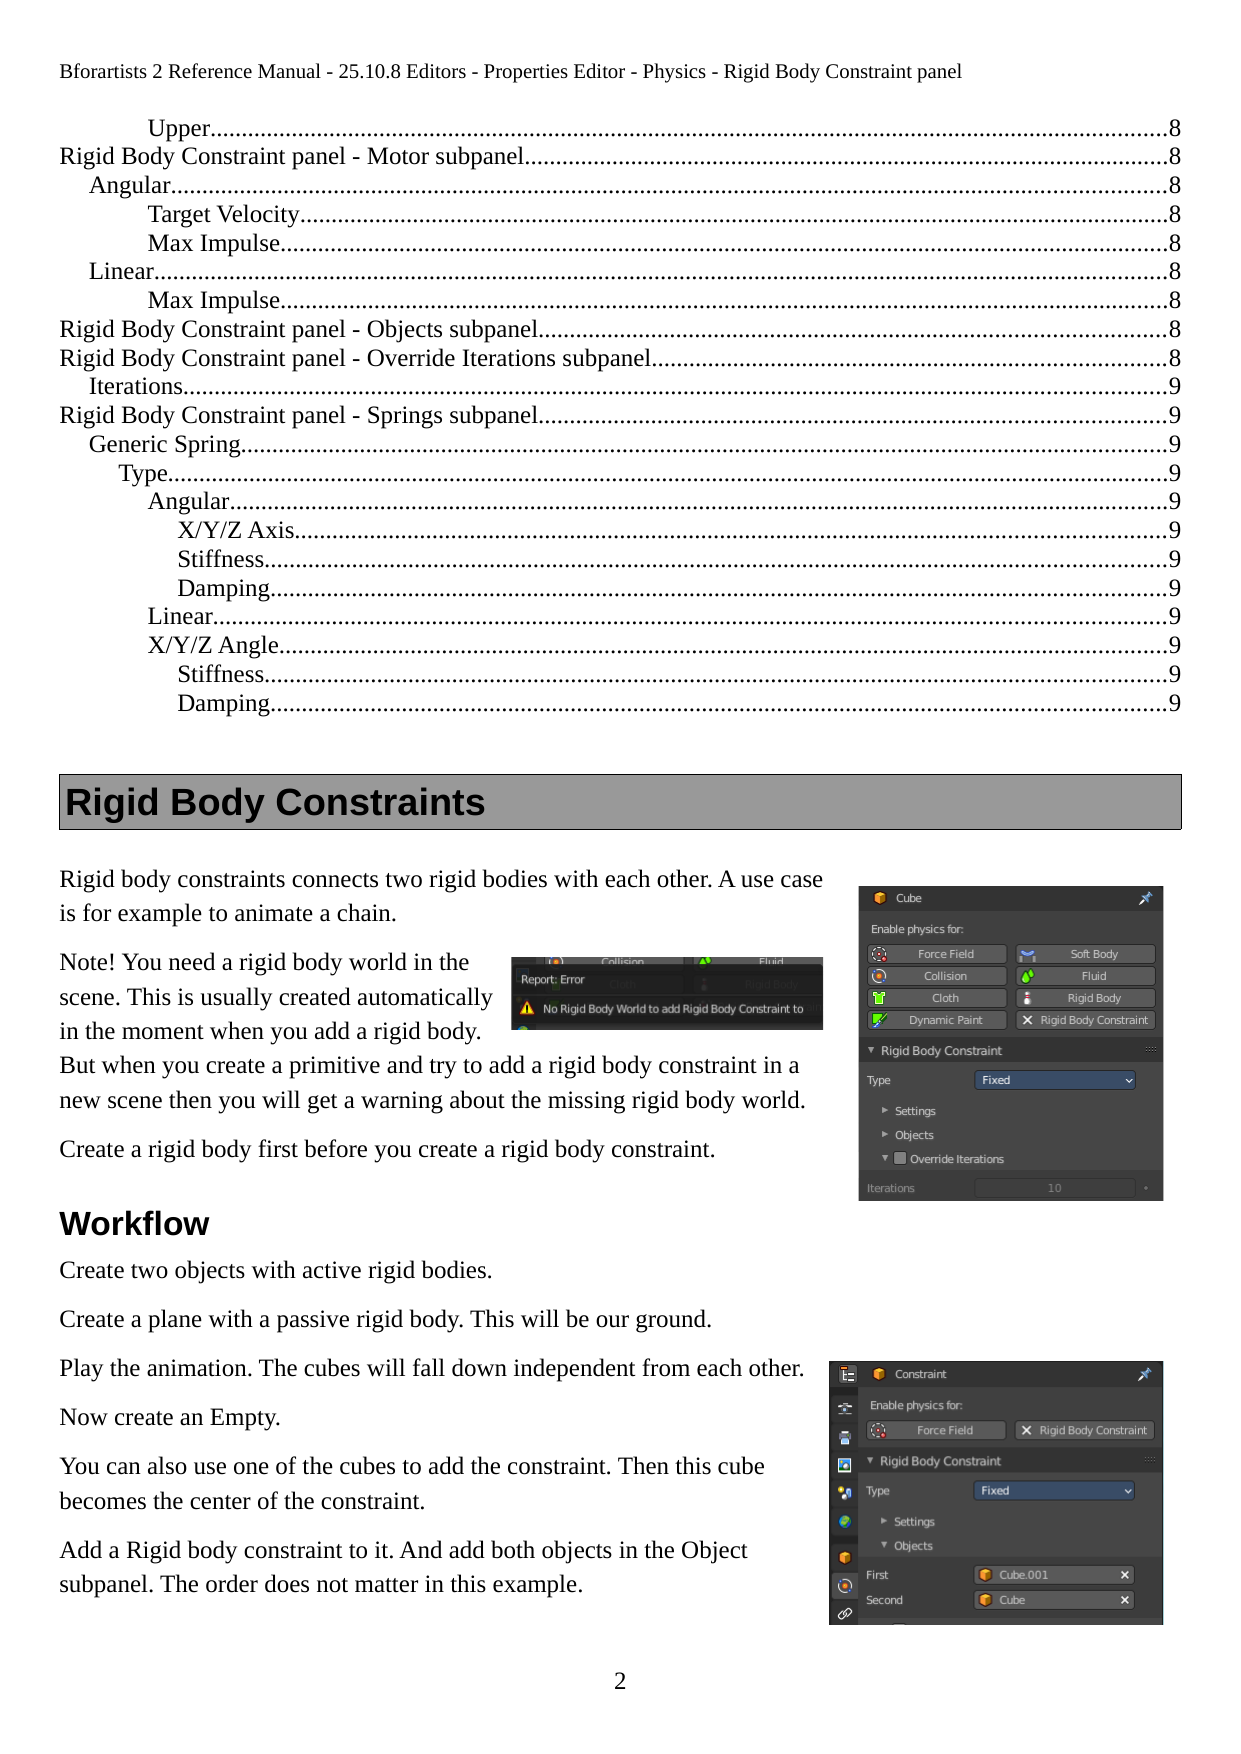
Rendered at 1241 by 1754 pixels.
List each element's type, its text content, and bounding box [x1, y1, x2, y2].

subtitle Workflow [59, 1204, 1181, 1243]
text Create two objects with active rigid bodies. [59, 1255, 1181, 1284]
text Rigid Body Constraint panel - Springs subpanel 9 [59, 400, 1181, 429]
table_header Rigid Body Constraints [60, 775, 1181, 829]
picture [511, 957, 824, 1030]
text Max Impulse 8 [147, 285, 1181, 314]
text Create a rigid body first before you create a rigid body constraint. [59, 1134, 858, 1163]
text Iterations 9 [88, 371, 1181, 400]
text Create a plane with a passive rigid body. This will be our ground. [59, 1304, 1181, 1333]
text X/Y/Z Axis 9 [177, 515, 1181, 544]
picture [858, 886, 1164, 1201]
text Target Velocity 8 [147, 199, 1181, 228]
text [1164, 1402, 1181, 1431]
text Rigid Body Constraint panel - Override Iterations subpanel 8 [59, 343, 1181, 371]
text Add a Rigid body constraint to it. And add both objects in the Object subpanel. The order does not matter in this example. [59, 1535, 829, 1598]
text Stiffness 9 [177, 544, 1181, 573]
text Rigid Body Constraint panel - Objects subpanel 8 [59, 314, 1181, 343]
picture [829, 1361, 1164, 1625]
text Play the animation. The cubes will fall down independent from each other. [59, 1353, 1181, 1382]
text Damping 9 [177, 688, 1181, 716]
text You can also use one of the cubes to add the constraint. Then this cube becomes the center of the constraint. [59, 1451, 829, 1515]
text Rigid body constraints connects two rigid bodies with each other. A use case is for example to animate a chain. [59, 864, 1181, 927]
text Angular 8 [88, 170, 1181, 199]
text Type 9 [118, 458, 1181, 486]
text Linear 8 [88, 256, 1181, 285]
text Damping 9 [177, 573, 1181, 601]
text Rigid Body Constraint panel - Motor subpanel 8 [59, 141, 1181, 170]
text Angular 9 [147, 486, 1181, 515]
text Generic Spring 9 [88, 429, 1181, 458]
text Stiffness 9 [177, 659, 1181, 688]
text Upper 8 [147, 113, 1181, 141]
text Note! You need a rigid body world in the scene. This is usually created automatically in the moment when you add a rigid body. But when you create a primitive and try to add a rigid body constraint in a new scene then you will get a warning about the missing rigid body world. [59, 947, 858, 1114]
text Linear 9 [147, 601, 1181, 630]
text X/Y/Z Angle 9 [147, 630, 1181, 659]
text Max Impulse 8 [147, 228, 1181, 256]
text Now create an Empty. [59, 1402, 829, 1431]
